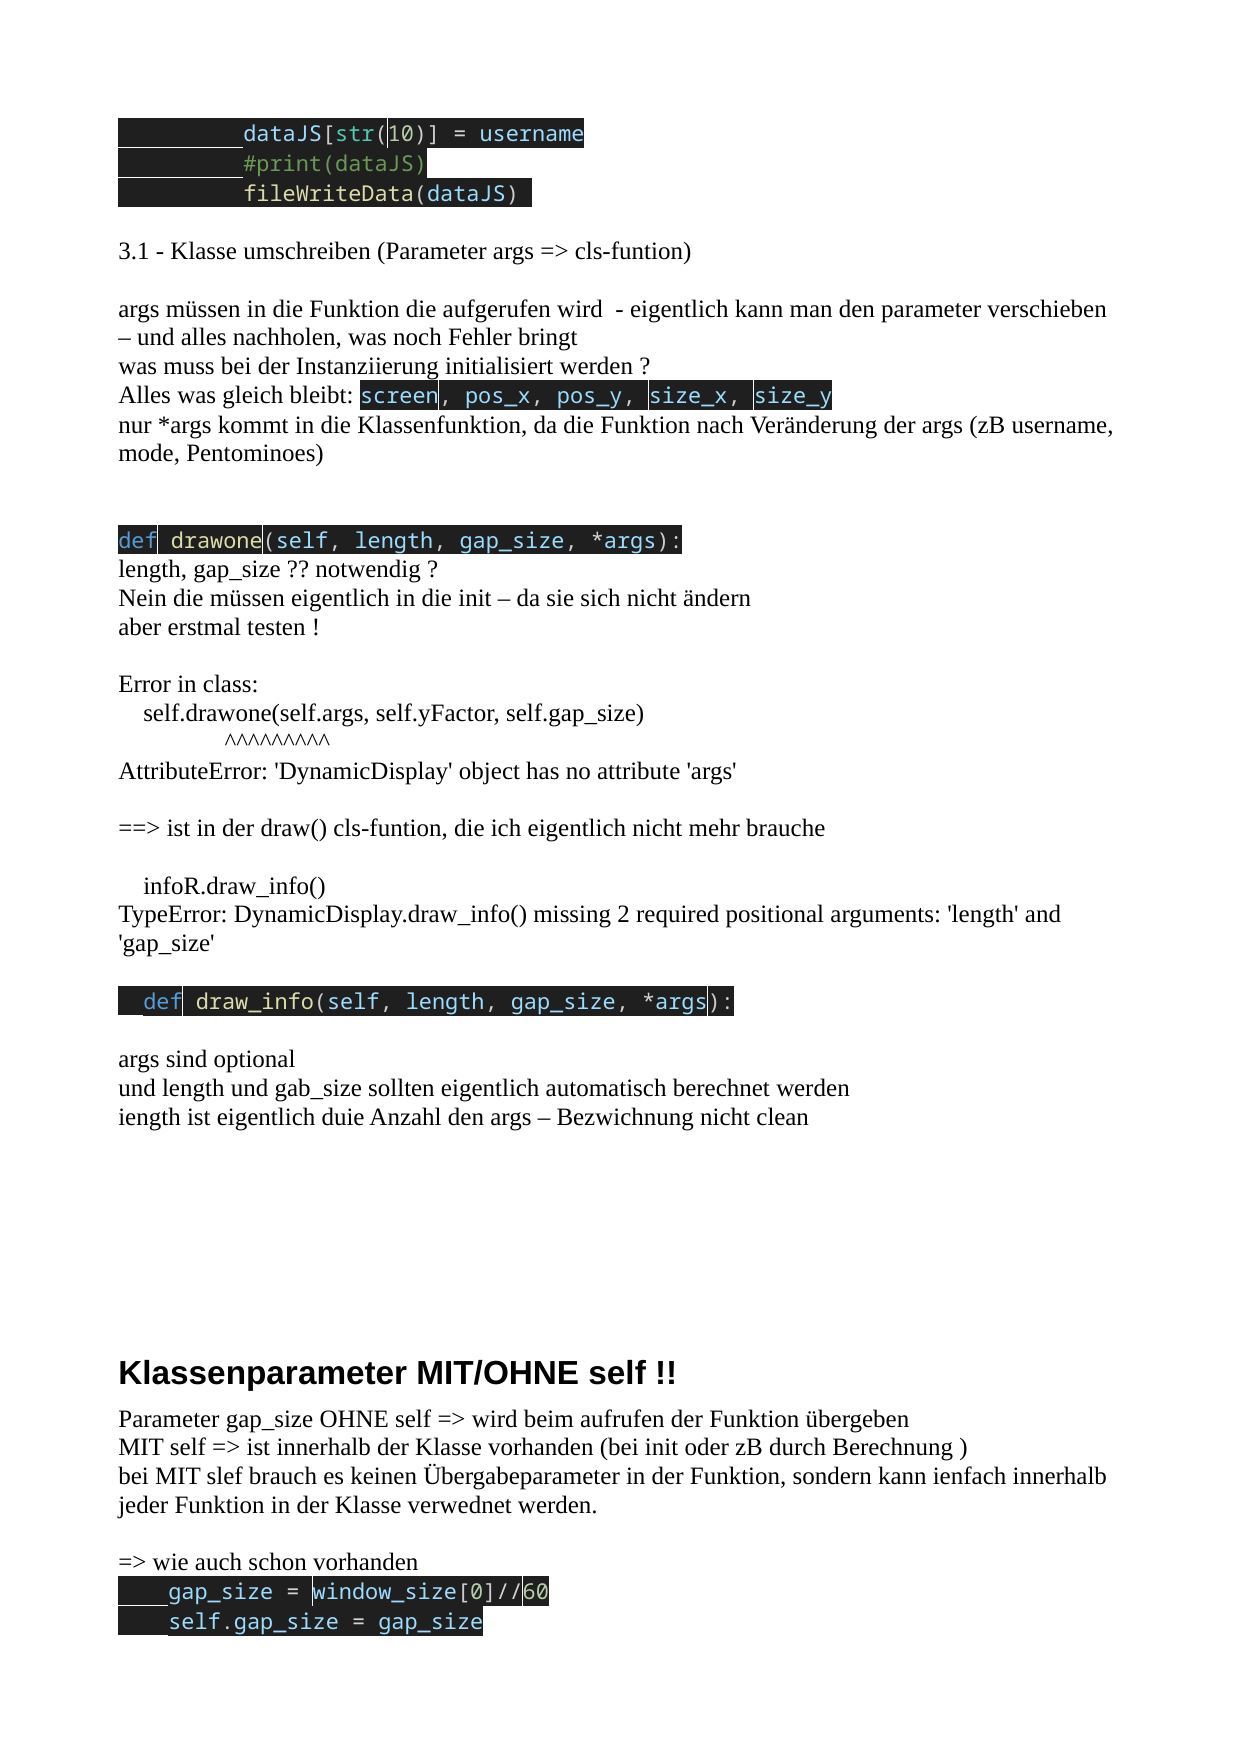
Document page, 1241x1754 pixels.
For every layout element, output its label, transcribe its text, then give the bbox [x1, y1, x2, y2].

text Alles was gleich bleibt: screen, pos_x, pos_y, size_x, size_y [118, 380, 1122, 410]
text #print(dataJS) [118, 148, 1122, 178]
text args müssen in die Funktion die aufgerufen wird - eigentlich kann man den parameter verschieben – und alles nachholen, was noch Fehler bringt [118, 294, 1122, 351]
text length, gap_size ?? notwendig ? [118, 554, 1122, 583]
text self.drawone(self.args, self.yFactor, self.gap_size) [118, 698, 1122, 727]
text infoR.draw_info() [118, 871, 1122, 899]
text TypeError: DynamicDisplay.draw_info() missing 2 required positional arguments: 'length' and 'gap_size' [118, 899, 1122, 957]
subtitle Klassenparameter MIT/OHNE self !! [118, 1353, 1122, 1391]
text def draw_info(self, length, gap_size, *args): [118, 986, 1122, 1016]
text self.gap_size = gap_size [118, 1606, 1122, 1636]
text bei MIT slef brauch es keinen Übergabeparameter in der Funktion, sondern kann ienfach innerhalb jeder Funktion in der Klasse verwednet werden. [118, 1461, 1122, 1519]
text aber erstmal testen ! [118, 612, 1122, 641]
text def drawone(self, length, gap_size, *args): [118, 525, 1122, 554]
text => wie auch schon vorhanden gap_size = window_size[0]//60 [118, 1547, 1122, 1606]
text nur *args kommt in die Klassenfunktion, da die Funktion nach Veränderung der args (zB username, mode, Pentominoes) [118, 410, 1122, 467]
text iength ist eigentlich duie Anzahl den args – Bezwichnung nicht clean [118, 1102, 1122, 1131]
text args sind optional [118, 1044, 1122, 1073]
text Parameter gap_size OHNE self => wird beim aufrufen der Funktion übergeben [118, 1404, 1122, 1432]
text fileWriteData(dataJS) [118, 178, 1122, 207]
text ==> ist in der draw() cls-funtion, die ich eigentlich nicht mehr brauche [118, 813, 1122, 842]
text AttributeError: 'DynamicDisplay' object has no attribute 'args' [118, 756, 1122, 784]
text Error in class: [118, 669, 1122, 698]
text 3.1 - Klasse umschreiben (Parameter args => cls-funtion) [118, 236, 1122, 265]
text ^^^^^^^^^ [118, 727, 1122, 756]
text dataJS[str(10)] = username [118, 118, 1122, 148]
text Nein die müssen eigentlich in die init – da sie sich nicht ändern [118, 583, 1122, 612]
text MIT self => ist innerhalb der Klasse vorhanden (bei init oder zB durch Berechnung ) [118, 1432, 1122, 1461]
text und length und gab_size sollten eigentlich automatisch berechnet werden [118, 1073, 1122, 1102]
text was muss bei der Instanziierung initialisiert werden ? [118, 351, 1122, 380]
